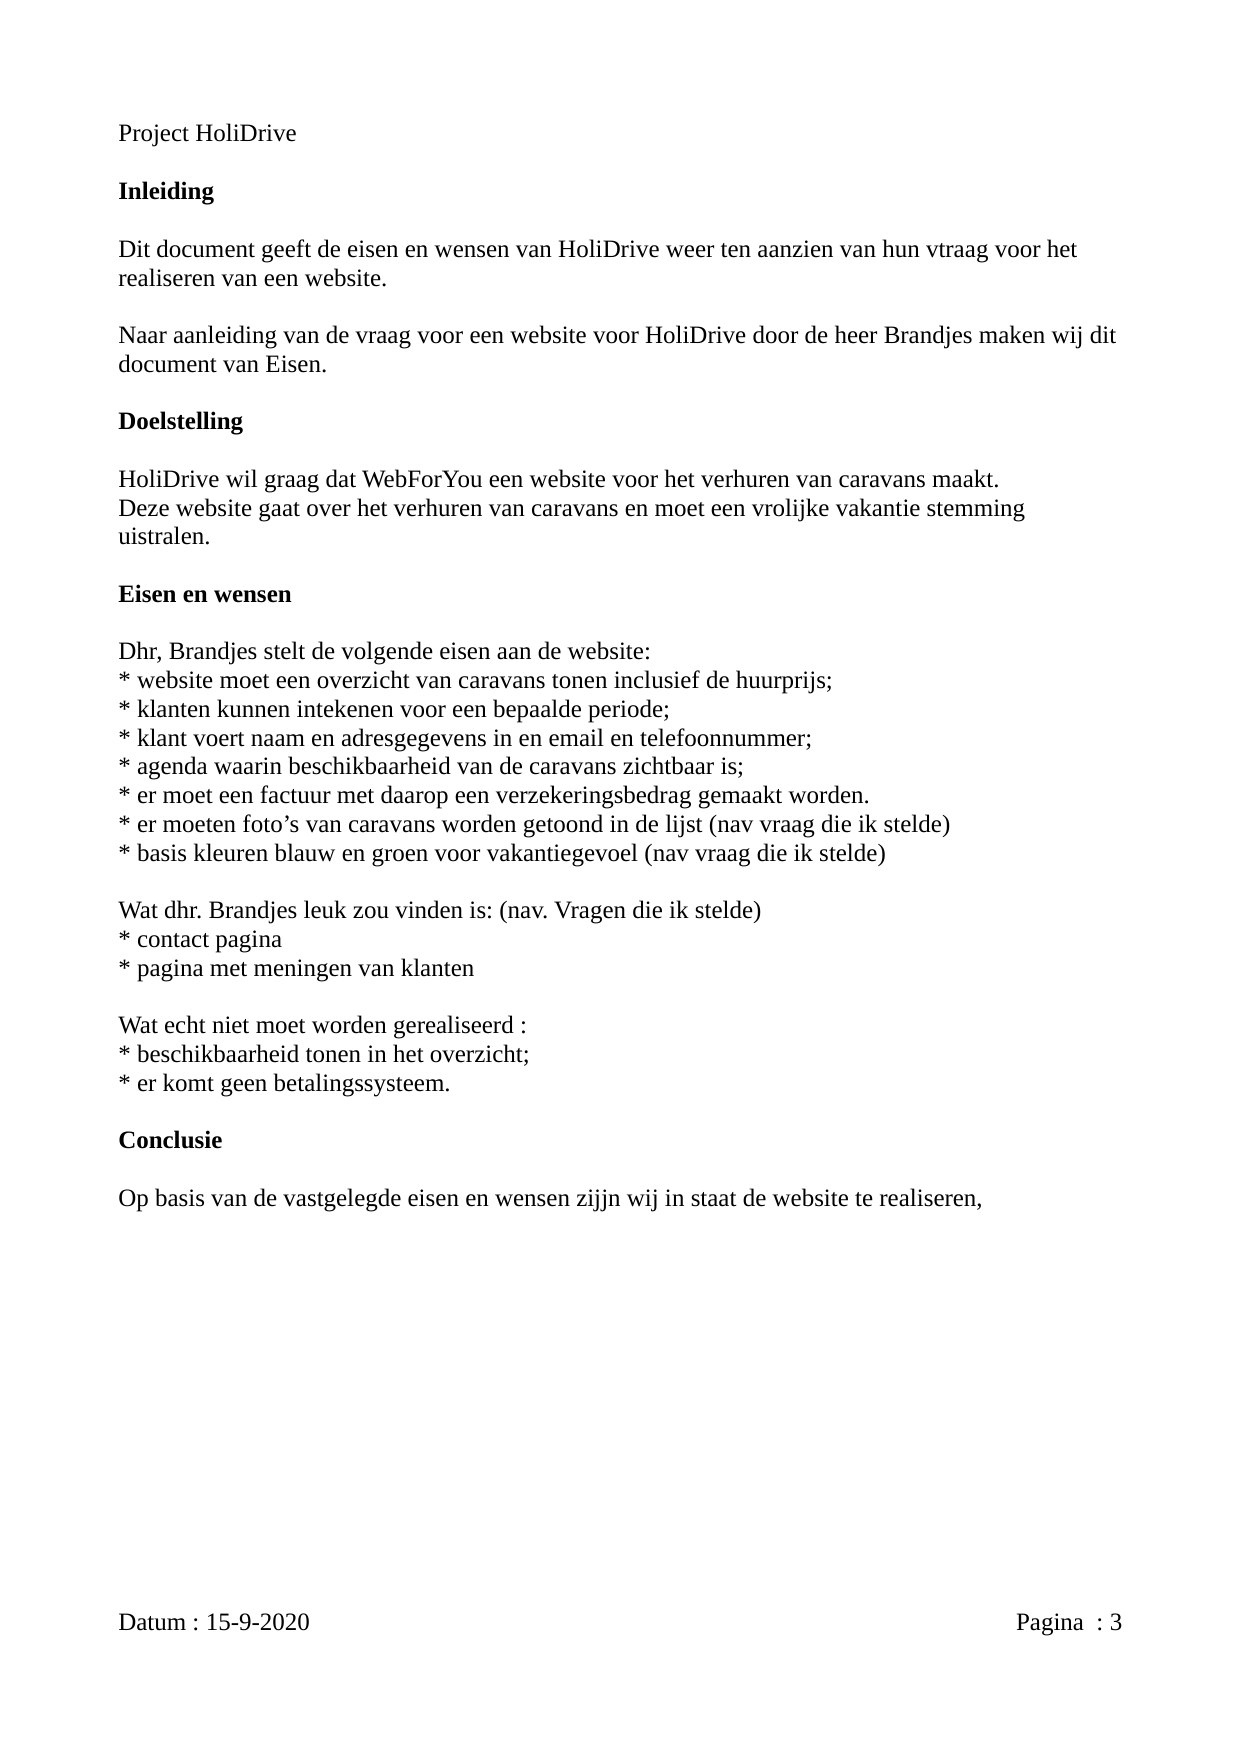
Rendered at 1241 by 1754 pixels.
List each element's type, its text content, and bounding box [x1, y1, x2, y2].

text * basis kleuren blauw en groen voor vakantiegevoel (nav vraag die ik stelde) [118, 838, 1122, 866]
text Dit document geeft de eisen en wensen van HoliDrive weer ten aanzien van hun vtraag voor het realiseren van een website. [118, 234, 1122, 291]
text Dhr, Brandjes stelt de volgende eisen aan de website: [118, 636, 1122, 665]
text Conclusie [118, 1125, 1122, 1154]
text Deze website gaat over het verhuren van caravans en moet een vrolijke vakantie stemming uistralen. [118, 493, 1122, 550]
text * beschikbaarheid tonen in het overzicht; [118, 1039, 1122, 1068]
text Wat echt niet moet worden gerealiseerd : [118, 1010, 1122, 1039]
text * klant voert naam en adresgegevens in en email en telefoonnummer; [118, 723, 1122, 751]
text Inleiding [118, 176, 1122, 205]
text * er komt geen betalingssysteem. [118, 1068, 1122, 1096]
text HoliDrive wil graag dat WebForYou een website voor het verhuren van caravans maakt. [118, 464, 1122, 493]
text * pagina met meningen van klanten [118, 953, 1122, 981]
text * contact pagina [118, 924, 1122, 953]
text Eisen en wensen [118, 579, 1122, 608]
text * er moet een factuur met daarop een verzekeringsbedrag gemaakt worden. [118, 780, 1122, 809]
text * klanten kunnen intekenen voor een bepaalde periode; [118, 694, 1122, 723]
text * er moeten foto’s van caravans worden getoond in de lijst (nav vraag die ik stelde) [118, 809, 1122, 838]
text Wat dhr. Brandjes leuk zou vinden is: (nav. Vragen die ik stelde) [118, 895, 1122, 924]
text * agenda waarin beschikbaarheid van de caravans zichtbaar is; [118, 751, 1122, 780]
text Op basis van de vastgelegde eisen en wensen zijjn wij in staat de website te realiseren, [118, 1183, 1122, 1211]
text Naar aanleiding van de vraag voor een website voor HoliDrive door de heer Brandjes maken wij dit document van Eisen. [118, 320, 1122, 378]
text Doelstelling [118, 406, 1122, 435]
text * website moet een overzicht van caravans tonen inclusief de huurprijs; [118, 665, 1122, 694]
